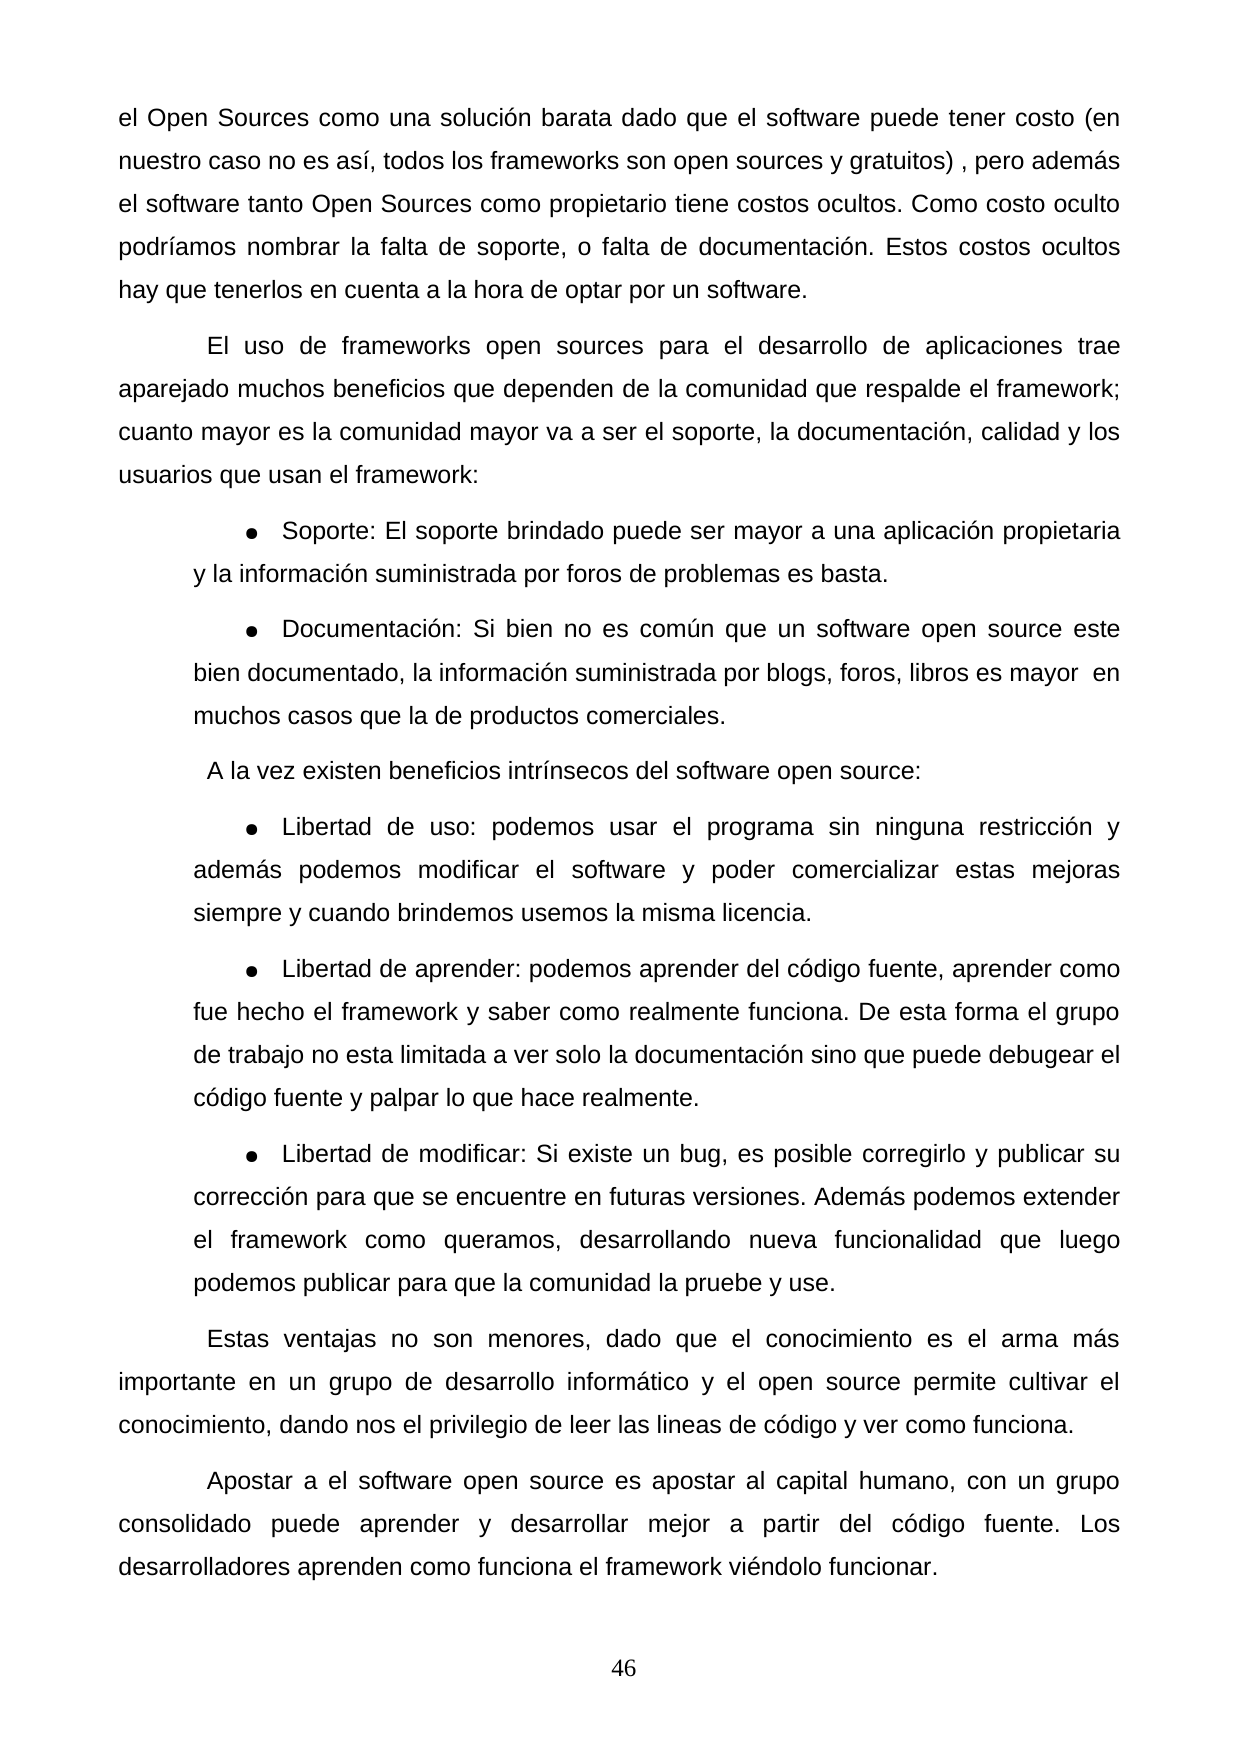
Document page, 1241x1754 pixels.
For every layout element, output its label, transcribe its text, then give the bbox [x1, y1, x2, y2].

text A la vez existen beneficios intrínsecos del software open source: [118, 756, 1122, 785]
text el Open Sources como una solución barata dado que el software puede tener costo (en nuestro caso no es así, todos los frameworks son open sources y gratuitos) , pero además el software tanto Open Sources como propietario tiene costos ocultos. Como costo oculto podríamos nombrar la falta de soporte, o falta de documentación. Estos costos ocultos hay que tenerlos en cuenta a la hora de optar por un software. [118, 103, 1122, 304]
list Soporte: El soporte brindado puede ser mayor a una aplicación propietaria y la información suministrada por foros de problemas es basta. [156, 516, 1122, 588]
text El uso de frameworks open sources para el desarrollo de aplicaciones trae aparejado muchos beneficios que dependen de la comunidad que respalde el framework; cuanto mayor es la comunidad mayor va a ser el soporte, la documentación, calidad y los usuarios que usan el framework: [118, 331, 1122, 489]
text Estas ventajas no son menores, dado que el conocimiento es el arma más importante en un grupo de desarrollo informático y el open source permite cultivar el conocimiento, dando nos el privilegio de leer las lineas de código y ver como funciona. [118, 1324, 1122, 1439]
list Libertad de aprender: podemos aprender del código fuente, aprender como fue hecho el framework y saber como realmente funciona. De esta forma el grupo de trabajo no esta limitada a ver solo la documentación sino que puede debugear el código fuente y palpar lo que hace realmente. [156, 954, 1122, 1112]
text Apostar a el software open source es apostar al capital humano, con un grupo consolidado puede aprender y desarrollar mejor a partir del código fuente. Los desarrolladores aprenden como funciona el framework viéndolo funcionar. [118, 1466, 1122, 1581]
list Libertad de uso: podemos usar el programa sin ninguna restricción y además podemos modificar el software y poder comercializar estas mejoras siempre y cuando brindemos usemos la misma licencia. [156, 812, 1122, 927]
list Documentación: Si bien no es común que un software open source este bien documentado, la información suministrada por blogs, foros, libros es mayor en muchos casos que la de productos comerciales. [156, 614, 1122, 729]
list Libertad de modificar: Si existe un bug, es posible corregirlo y publicar su corrección para que se encuentre en futuras versiones. Además podemos extender el framework como queramos, desarrollando nueva funcionalidad que luego podemos publicar para que la comunidad la pruebe y use. [156, 1139, 1122, 1297]
